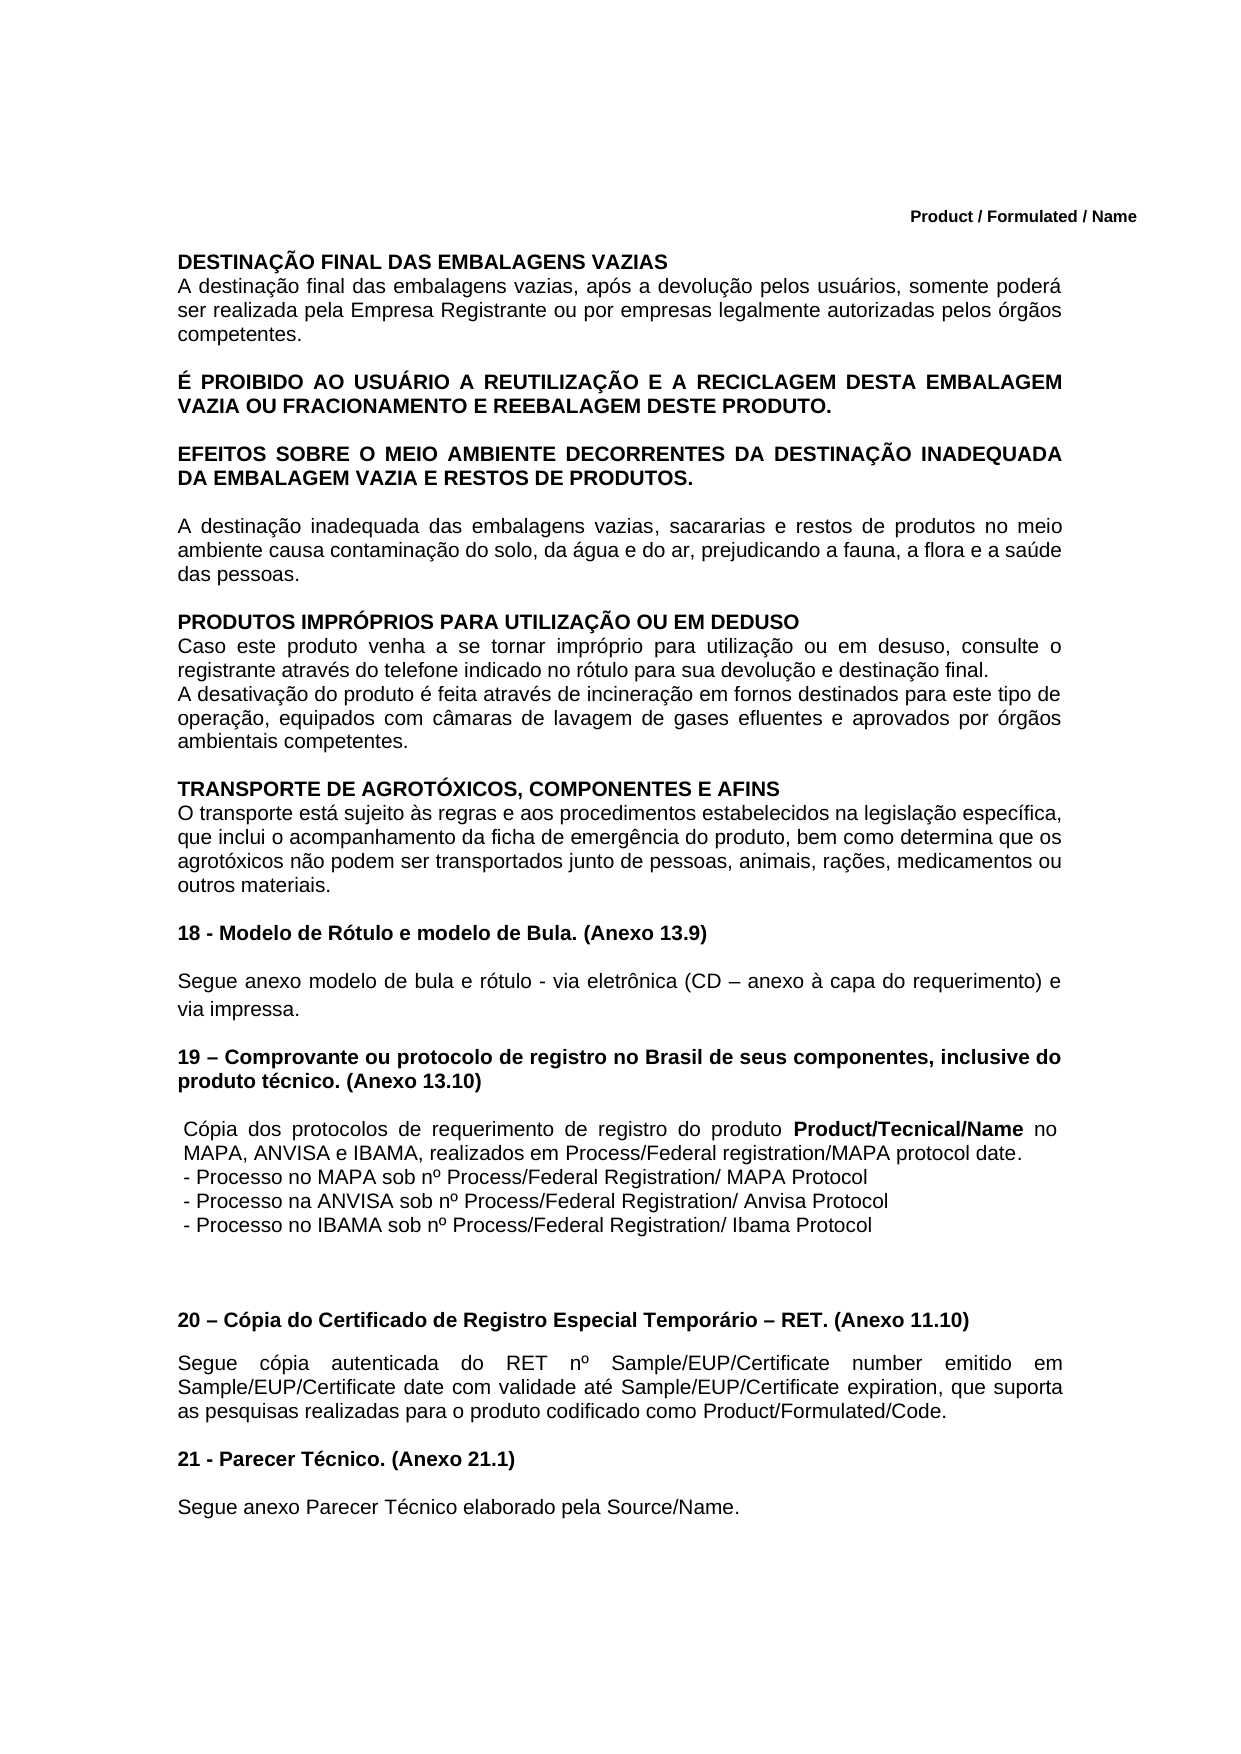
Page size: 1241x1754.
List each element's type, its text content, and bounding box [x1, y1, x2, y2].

text DESTINAÇÃO FINAL DAS EMBALAGENS VAZIAS [177, 250, 1063, 274]
text É PROIBIDO AO USUÁRIO A REUTILIZAÇÃO E A RECICLAGEM DESTA EMBALAGEM VAZIA OU FRACIONAMENTO E REEBALAGEM DESTE PRODUTO. [177, 370, 1063, 418]
text 18 - Modelo de Rótulo e modelo de Bula. (Anexo 13.9) [177, 921, 1063, 945]
text 21 - Parecer Técnico. (Anexo 21.1) [177, 1447, 1063, 1471]
text Segue cópia autenticada do RET nº Sample/EUP/Certificate number emitido em Sample/EUP/Certificate date com validade até Sample/EUP/Certificate expiration, que suporta as pesquisas realizadas para o produto codificado como Product/Formulated/Code. [177, 1351, 1063, 1423]
text A desativação do produto é feita através de incineração em fornos destinados para este tipo de operação, equipados com câmaras de lavagem de gases efluentes e aprovados por órgãos ambientais competentes. [177, 681, 1063, 753]
text O transporte está sujeito às regras e aos procedimentos estabelecidos na legislação específica, que inclui o acompanhamento da ficha de emergência do produto, bem como determina que os agrotóxicos não podem ser transportados junto de pessoas, animais, rações, medicamentos ou outros materiais. [177, 801, 1063, 897]
text Cópia dos protocolos de requerimento de registro do produto Product/Tecnical/Name no MAPA, ANVISA e IBAMA, realizados em Process/Federal registration/MAPA protocol date. [183, 1117, 1057, 1164]
text A destinação final das embalagens vazias, após a devolução pelos usuários, somente poderá ser realizada pela Empresa Registrante ou por empresas legalmente autorizadas pelos órgãos competentes. [177, 274, 1063, 346]
text - Processo no MAPA sob nº Process/Federal Registration/ MAPA Protocol [183, 1164, 1057, 1188]
text Segue anexo modelo de bula e rótulo - via eletrônica (CD – anexo à capa do requerimento) e via impressa. [177, 969, 1063, 1020]
text - Processo no IBAMA sob nº Process/Federal Registration/ Ibama Protocol [183, 1212, 1057, 1236]
text Caso este produto venha a se tornar impróprio para utilização ou em desuso, consulte o registrante através do telefone indicado no rótulo para sua devolução e destinação final. [177, 633, 1063, 681]
text 19 – Comprovante ou protocolo de registro no Brasil de seus componentes, inclusive do produto técnico. (Anexo 13.10) [177, 1045, 1063, 1093]
text PRODUTOS IMPRÓPRIOS PARA UTILIZAÇÃO OU EM DEDUSO [177, 609, 1063, 633]
text EFEITOS SOBRE O MEIO AMBIENTE DECORRENTES DA DESTINAÇÃO INADEQUADA DA EMBALAGEM VAZIA E RESTOS DE PRODUTOS. [177, 442, 1063, 490]
text 20 – Cópia do Certificado de Registro Especial Temporário – RET. (Anexo 11.10) [177, 1308, 1063, 1332]
text A destinação inadequada das embalagens vazias, sacararias e restos de produtos no meio ambiente causa contaminação do solo, da água e do ar, prejudicando a fauna, a flora e a saúde das pessoas. [177, 514, 1063, 586]
text - Processo na ANVISA sob nº Process/Federal Registration/ Anvisa Protocol [183, 1188, 1057, 1212]
text TRANSPORTE DE AGROTÓXICOS, COMPONENTES E AFINS [177, 777, 1063, 801]
text Segue anexo Parecer Técnico elaborado pela Source/Name. [177, 1495, 1063, 1519]
